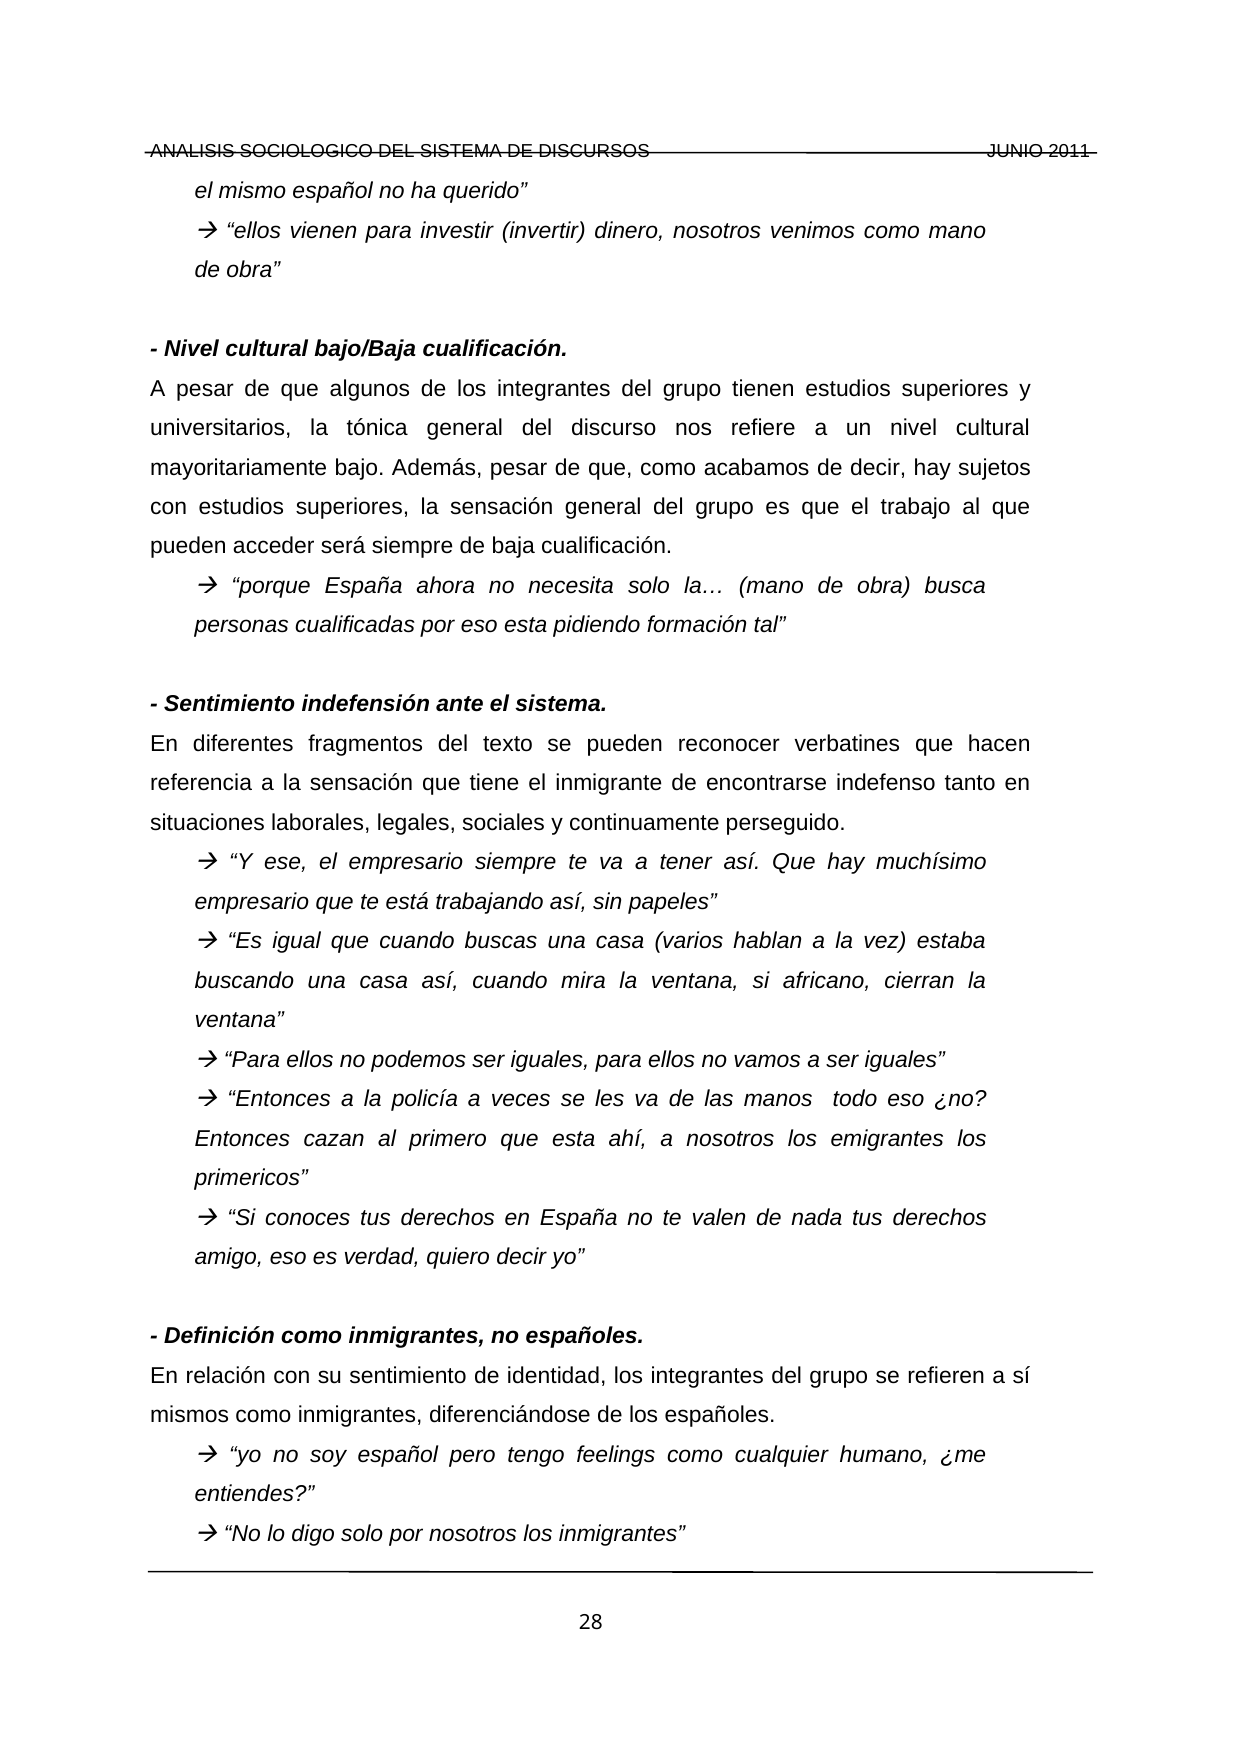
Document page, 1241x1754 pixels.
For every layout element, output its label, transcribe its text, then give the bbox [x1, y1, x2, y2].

text  “Entonces a la policía a veces se les va de las manos todo eso ¿no? Entonces cazan al primero que esta ahí, a nosotros los emigrantes los primericos” [194, 1085, 987, 1191]
text  “yo no soy español pero tengo feelings como cualquier humano, ¿me entiendes?” [194, 1441, 987, 1506]
text  “Si conoces tus derechos en España no te valen de nada tus derechos amigo, eso es verdad, quiero decir yo” [194, 1204, 987, 1269]
text  “porque España ahora no necesita solo la… (mano de obra) busca personas cualificadas por eso esta pidiendo formación tal” [194, 572, 987, 638]
text - Definición como inmigrantes, no españoles. [150, 1322, 987, 1348]
text - Nivel cultural bajo/Baja cualificación. [150, 335, 987, 361]
text el mismo español no ha querido” [194, 177, 987, 203]
text  “ellos vienen para investir (invertir) dinero, nosotros venimos como mano de obra” [194, 217, 987, 282]
text A pesar de que algunos de los integrantes del grupo tienen estudios superiores y universitarios, la tónica general del discurso nos refiere a un nivel cultural mayoritariamente bajo. Además, pesar de que, como acabamos de decir, hay sujetos con estudios superiores, la sensación general del grupo es que el trabajo al que pueden acceder será siempre de baja cualificación. [150, 374, 1031, 559]
text  “Es igual que cuando buscas una casa (varios hablan a la vez) estaba buscando una casa así, cuando mira la ventana, si africano, cierran la ventana” [194, 927, 987, 1033]
text En relación con su sentimiento de identidad, los integrantes del grupo se refieren a sí mismos como inmigrantes, diferenciándose de los españoles. [150, 1362, 1031, 1427]
text En diferentes fragmentos del texto se pueden reconocer verbatines que hacen referencia a la sensación que tiene el inmigrante de encontrarse indefenso tanto en situaciones laborales, legales, sociales y continuamente perseguido. [150, 730, 1031, 835]
text  “Para ellos no podemos ser iguales, para ellos no vamos a ser iguales” [194, 1046, 987, 1072]
text - Sentimiento indefensión ante el sistema. [150, 690, 987, 717]
text  “Y ese, el empresario siempre te va a tener así. Que hay muchísimo empresario que te está trabajando así, sin papeles” [194, 848, 987, 914]
text  “No lo digo solo por nosotros los inmigrantes” [194, 1519, 987, 1546]
